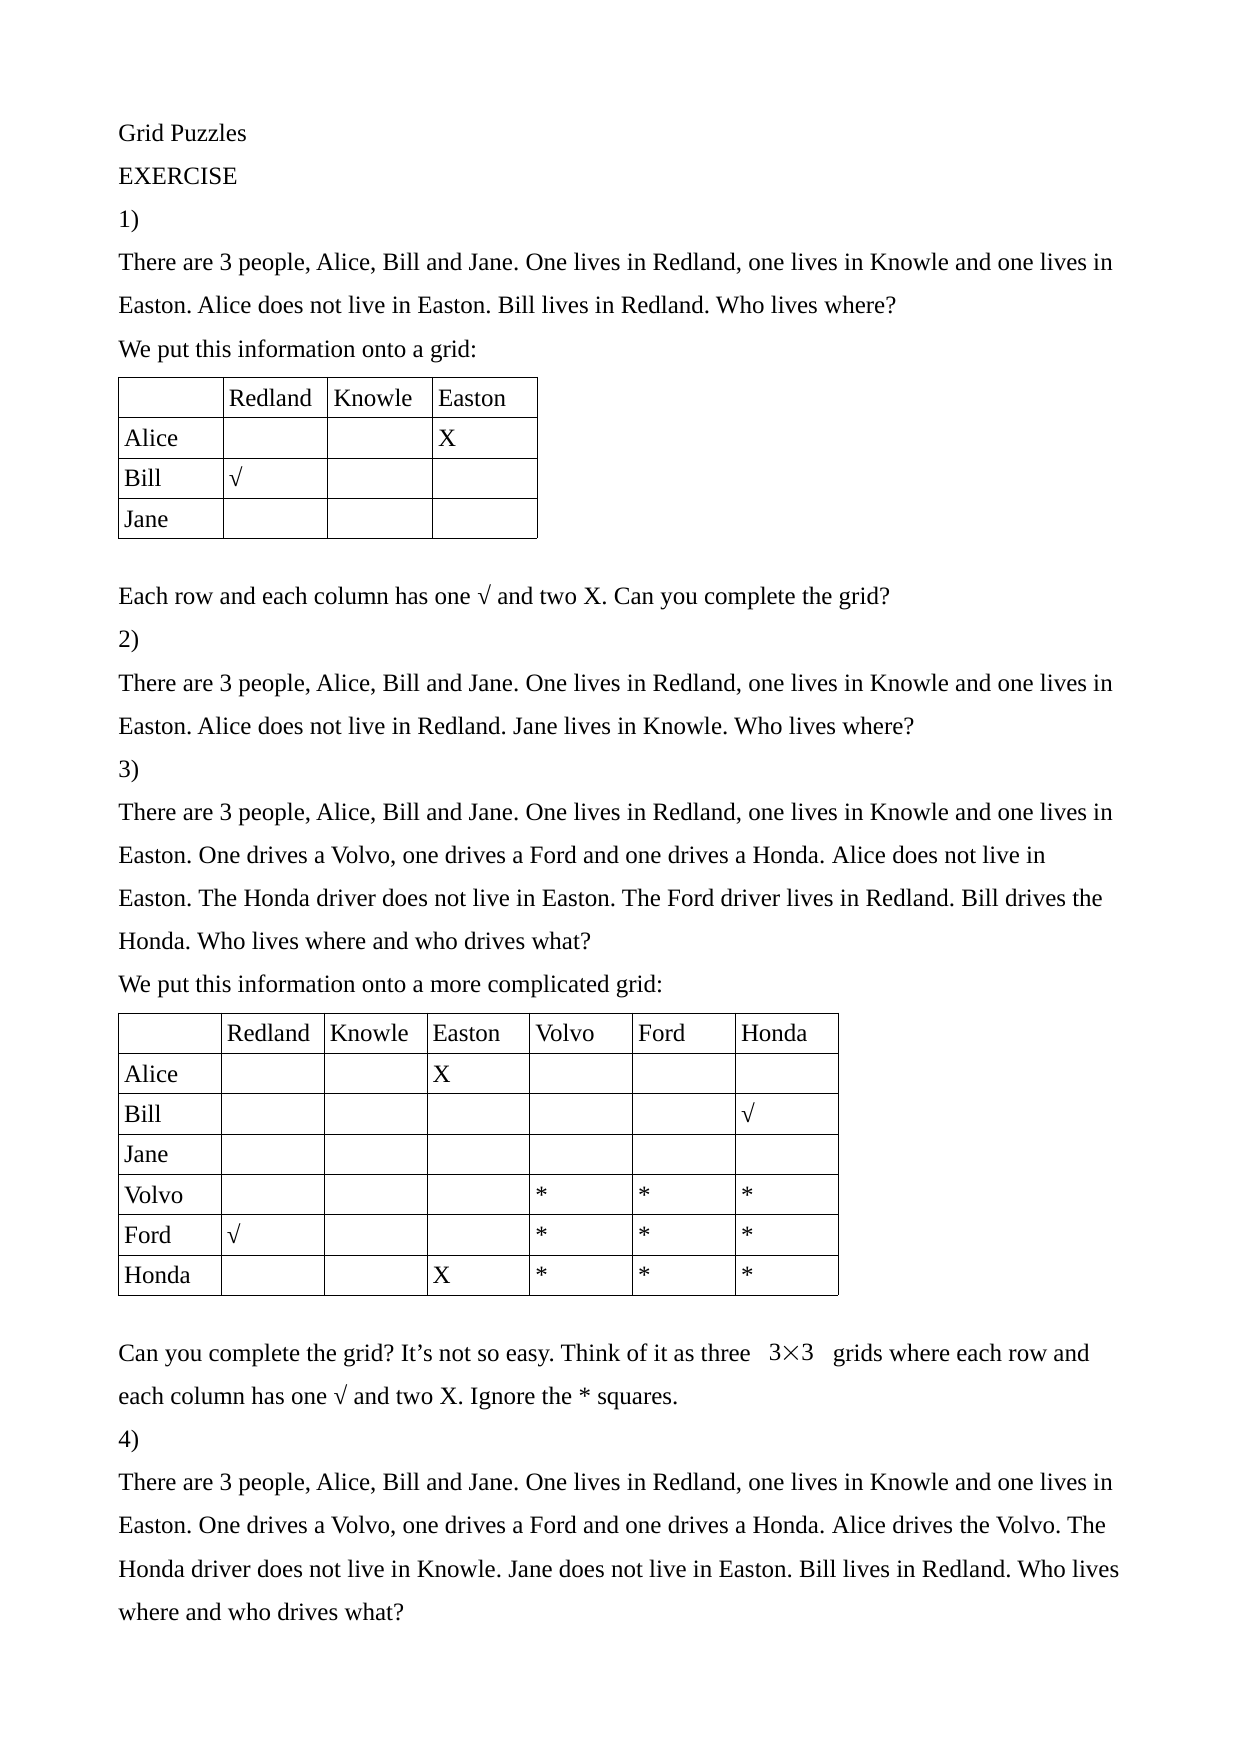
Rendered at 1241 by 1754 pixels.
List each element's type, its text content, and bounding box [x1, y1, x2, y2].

text There are 3 people, Alice, Bill and Jane. One lives in Redland, one lives in Knowle and one lives in Easton. One drives a Volvo, one drives a Ford and one drives a Honda. Alice does not live in Easton. The Honda driver does not live in Easton. The Ford driver lives in Redland. Bill drives the Honda. Who lives where and who drives what? [118, 797, 1122, 955]
table_cell X [428, 1054, 529, 1093]
table_cell [633, 1094, 735, 1133]
table_cell [428, 1094, 529, 1133]
table_cell √ [736, 1094, 838, 1133]
table_cell [325, 1215, 427, 1254]
table_cell [633, 1135, 735, 1174]
table_cell Ford [119, 1215, 221, 1254]
table_cell [325, 1135, 427, 1174]
text We put this information onto a more complicated grid: [118, 969, 1122, 998]
text 3) [118, 754, 1122, 783]
table_header Ford [633, 1014, 735, 1053]
table_cell [222, 1135, 324, 1174]
table_header Knowle [328, 378, 432, 417]
table_cell [736, 1054, 838, 1093]
table_cell [222, 1256, 324, 1295]
table_cell Jane [119, 499, 223, 538]
table_cell [222, 1175, 324, 1214]
text EXERCISE [118, 161, 1122, 190]
table_cell [530, 1094, 632, 1133]
table_cell * [736, 1175, 838, 1214]
text 1) [118, 204, 1122, 233]
table_cell [428, 1215, 529, 1254]
table_cell * [530, 1175, 632, 1214]
table_cell [224, 418, 327, 457]
table_cell Bill [119, 1094, 221, 1133]
table_cell * [633, 1215, 735, 1254]
table_header Honda [736, 1014, 838, 1053]
table_cell [328, 459, 432, 498]
table_header [119, 1014, 221, 1053]
table_cell [633, 1054, 735, 1093]
text Each row and each column has one √ and two X. Can you complete the grid? [118, 581, 1122, 610]
table_cell [328, 418, 432, 457]
table_cell X [433, 418, 537, 457]
text There are 3 people, Alice, Bill and Jane. One lives in Redland, one lives in Knowle and one lives in Easton. Alice does not live in Easton. Bill lives in Redland. Who lives where? [118, 247, 1122, 319]
table_cell [530, 1054, 632, 1093]
table_header Easton [428, 1014, 529, 1053]
text 2) [118, 624, 1122, 653]
text There are 3 people, Alice, Bill and Jane. One lives in Redland, one lives in Knowle and one lives in Easton. One drives a Volvo, one drives a Ford and one drives a Honda. Alice drives the Volvo. The Honda driver does not live in Knowle. Jane does not live in Easton. Bill lives in Redland. Who lives where and who drives what? [118, 1467, 1122, 1626]
text Can you complete the grid? It’s not so easy. Think of it as threegrids where each row and each column has one √ and two X. Ignore the * squares. [118, 1338, 1122, 1410]
table_header Knowle [325, 1014, 427, 1053]
table_header Volvo [530, 1014, 632, 1053]
table_cell [433, 459, 537, 498]
table_cell Bill [119, 459, 223, 498]
table_cell * [633, 1175, 735, 1214]
table_cell [433, 499, 537, 538]
table_cell √ [222, 1215, 324, 1254]
table_cell [325, 1054, 427, 1093]
table_header Easton [433, 378, 537, 417]
table_cell Volvo [119, 1175, 221, 1214]
table_cell [222, 1054, 324, 1093]
table_header Redland [222, 1014, 324, 1053]
text Grid Puzzles [118, 118, 1122, 147]
table_cell [530, 1135, 632, 1174]
text 4) [118, 1424, 1122, 1453]
table_cell Alice [119, 418, 223, 457]
table_cell Honda [119, 1256, 221, 1295]
table_cell [325, 1256, 427, 1295]
table_cell [222, 1094, 324, 1133]
table_cell [428, 1175, 529, 1214]
table_cell [224, 499, 327, 538]
text We put this information onto a grid: [118, 334, 1122, 362]
table_cell [428, 1135, 529, 1174]
text There are 3 people, Alice, Bill and Jane. One lives in Redland, one lives in Knowle and one lives in Easton. Alice does not live in Redland. Jane lives in Knowle. Who lives where? [118, 668, 1122, 739]
table_cell √ [224, 459, 327, 498]
table_cell * [736, 1215, 838, 1254]
table_cell * [530, 1256, 632, 1295]
table_cell * [736, 1256, 838, 1295]
table_header [119, 378, 223, 417]
table_cell [328, 499, 432, 538]
table_cell * [530, 1215, 632, 1254]
table_cell Jane [119, 1135, 221, 1174]
table_cell [325, 1175, 427, 1214]
table_cell X [428, 1256, 529, 1295]
table_header Redland [224, 378, 327, 417]
table_cell [736, 1135, 838, 1174]
table_cell * [633, 1256, 735, 1295]
table_cell [325, 1094, 427, 1133]
table_cell Alice [119, 1054, 221, 1093]
